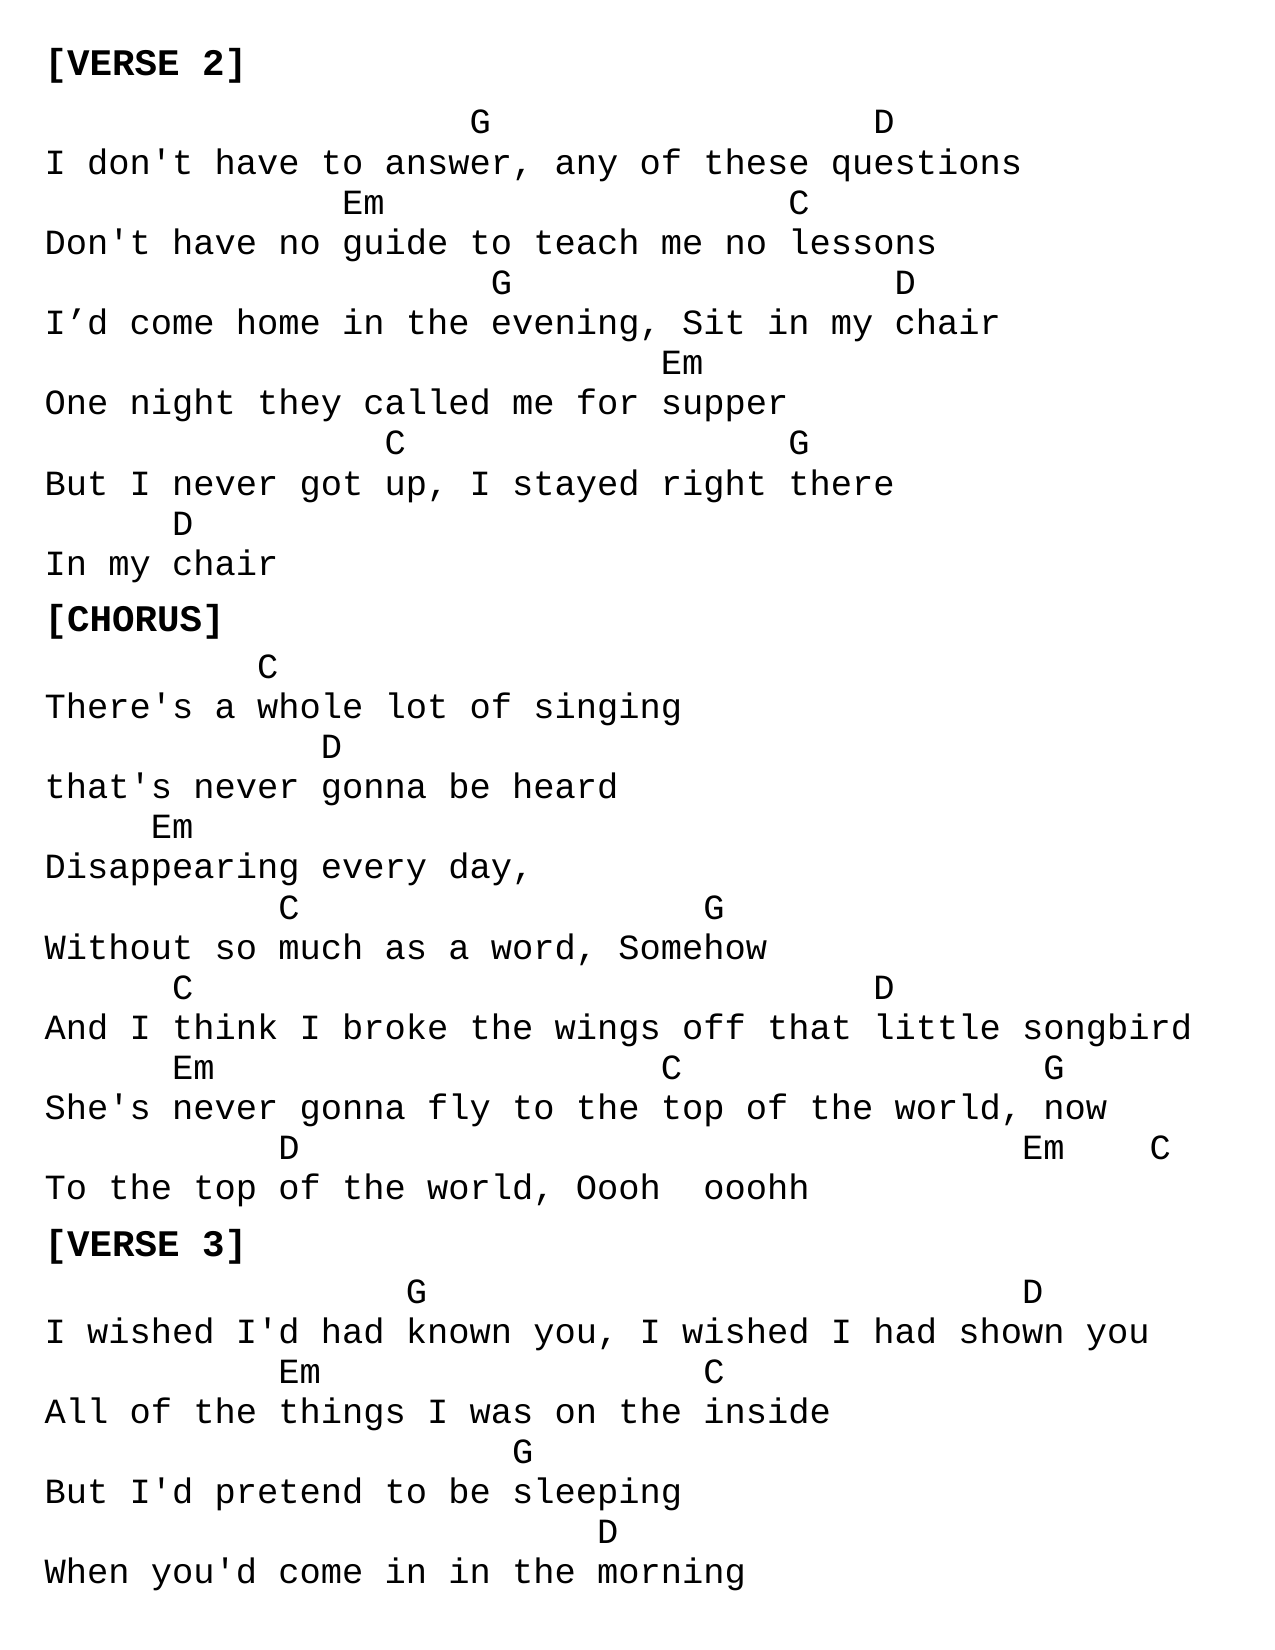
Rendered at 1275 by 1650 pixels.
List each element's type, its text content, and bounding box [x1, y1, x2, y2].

text C [44, 649, 1231, 689]
text Don't have no guide to teach me no lessons [44, 225, 1231, 265]
text One night they called me for supper [44, 385, 1231, 425]
text She's never gonna fly to the top of the world, now [44, 1090, 1231, 1130]
subtitle [VERSE 3] [44, 1225, 1231, 1268]
text G D [44, 1274, 1231, 1314]
text All of the things I was on the inside [44, 1394, 1231, 1434]
text But I never got up, I stayed right there [44, 465, 1231, 506]
text And I think I broke the wings off that little songbird [44, 1010, 1231, 1050]
subtitle [VERSE 2] [44, 44, 1231, 87]
text G D [44, 104, 1231, 144]
text I don't have to answer, any of these questions [44, 144, 1231, 185]
text D Em C [44, 1130, 1231, 1170]
text C D [44, 970, 1231, 1010]
text To the top of the world, Oooh ooohh [44, 1170, 1231, 1210]
text Disappearing every day, [44, 849, 1231, 889]
text D [44, 506, 1231, 546]
text I’d come home in the evening, Sit in my chair [44, 305, 1231, 345]
text D [44, 729, 1231, 769]
text I wished I'd had known you, I wished I had shown you [44, 1314, 1231, 1354]
text Em [44, 345, 1231, 385]
subtitle [CHORUS] [44, 601, 1231, 643]
text G [44, 1434, 1231, 1474]
text G D [44, 265, 1231, 305]
text that's never gonna be heard [44, 769, 1231, 809]
text Em [44, 809, 1231, 849]
text In my chair [44, 546, 1231, 586]
text But I'd pretend to be sleeping [44, 1474, 1231, 1514]
text Without so much as a word, Somehow [44, 930, 1231, 970]
text When you'd come in in the morning [44, 1554, 1231, 1594]
text Em C [44, 185, 1231, 225]
text There's a whole lot of singing [44, 689, 1231, 729]
text Em C [44, 1354, 1231, 1394]
text Em C G [44, 1050, 1231, 1090]
text C G [44, 889, 1231, 930]
text D [44, 1514, 1231, 1554]
text C G [44, 425, 1231, 465]
